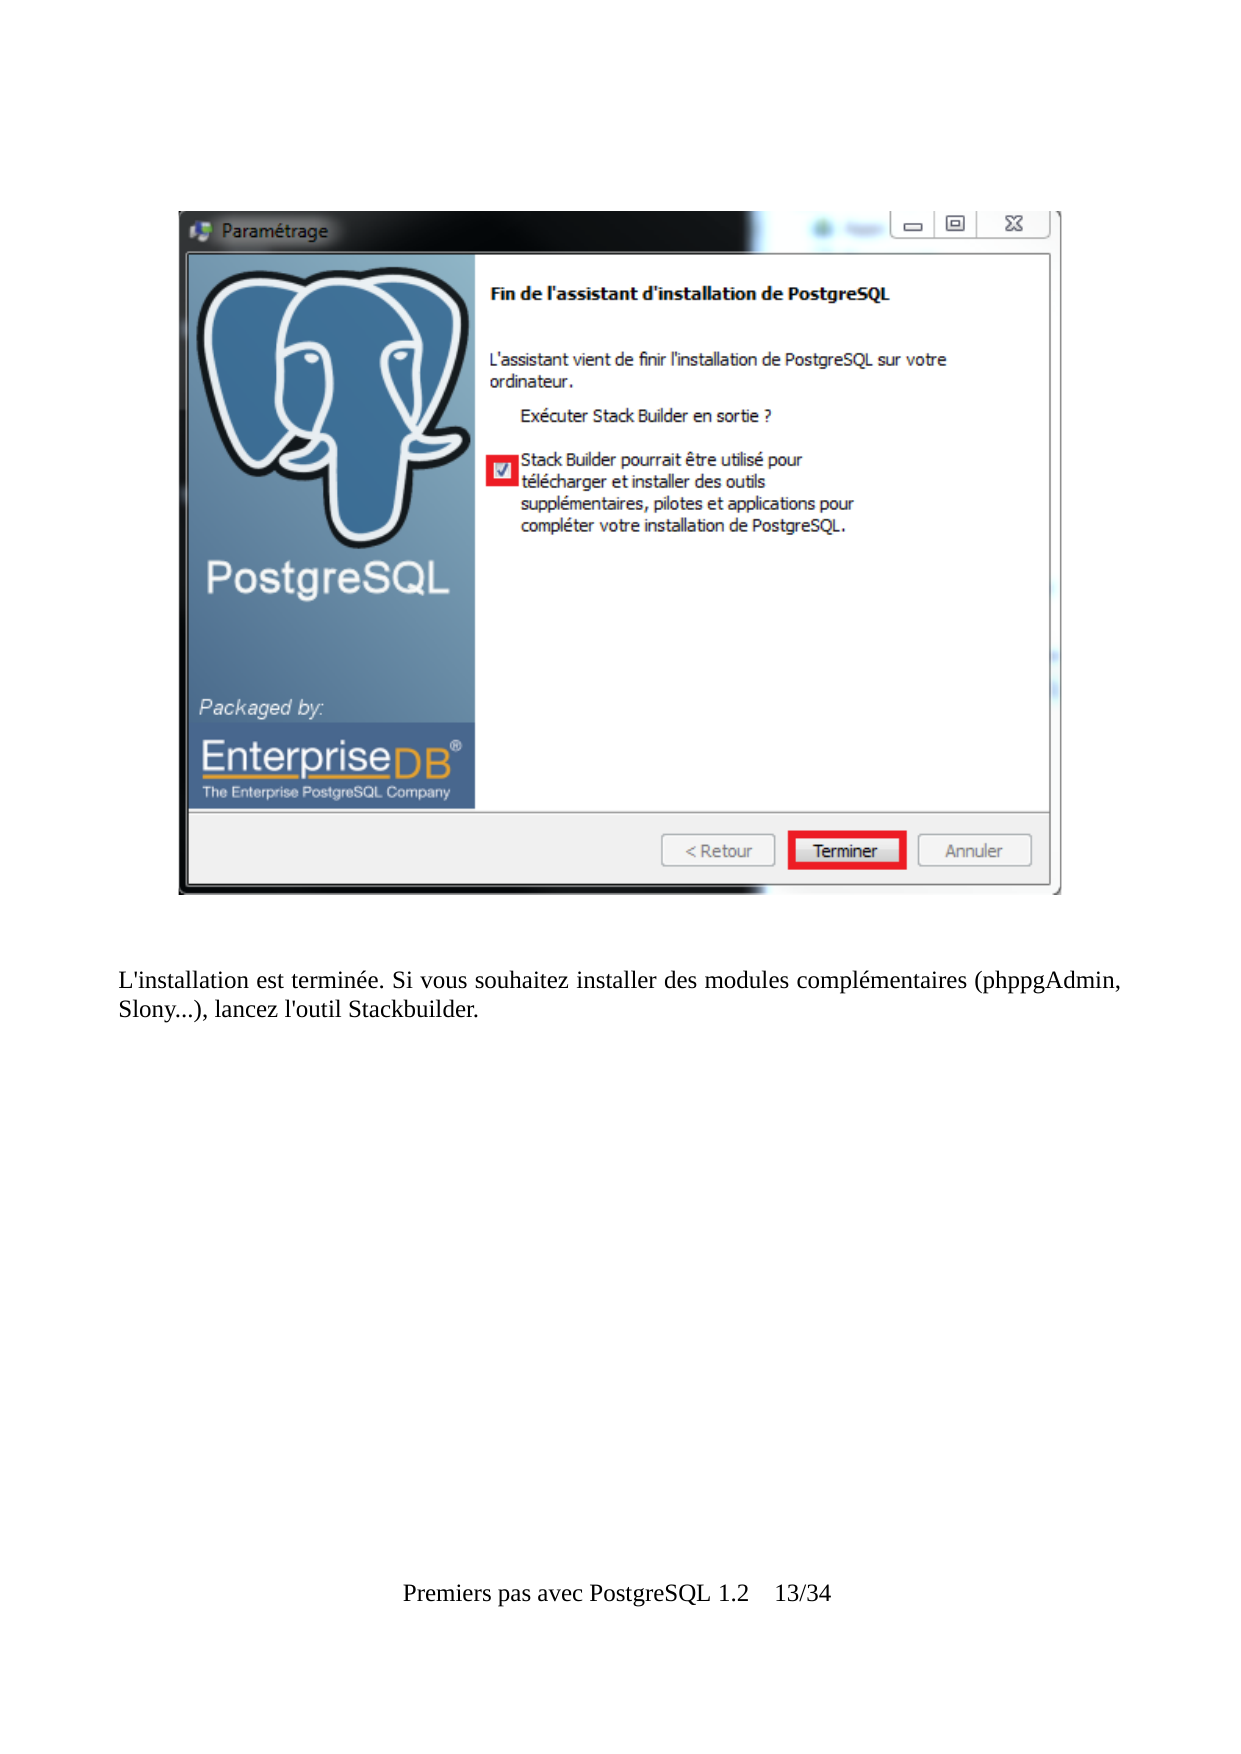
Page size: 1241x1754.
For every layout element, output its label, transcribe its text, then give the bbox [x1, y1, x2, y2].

text L'installation est terminée. Si vous souhaitez installer des modules complémentaires (phppgAdmin, Slony...), lancez l'outil Stackbuilder. [118, 965, 1122, 1022]
picture [178, 211, 1062, 895]
